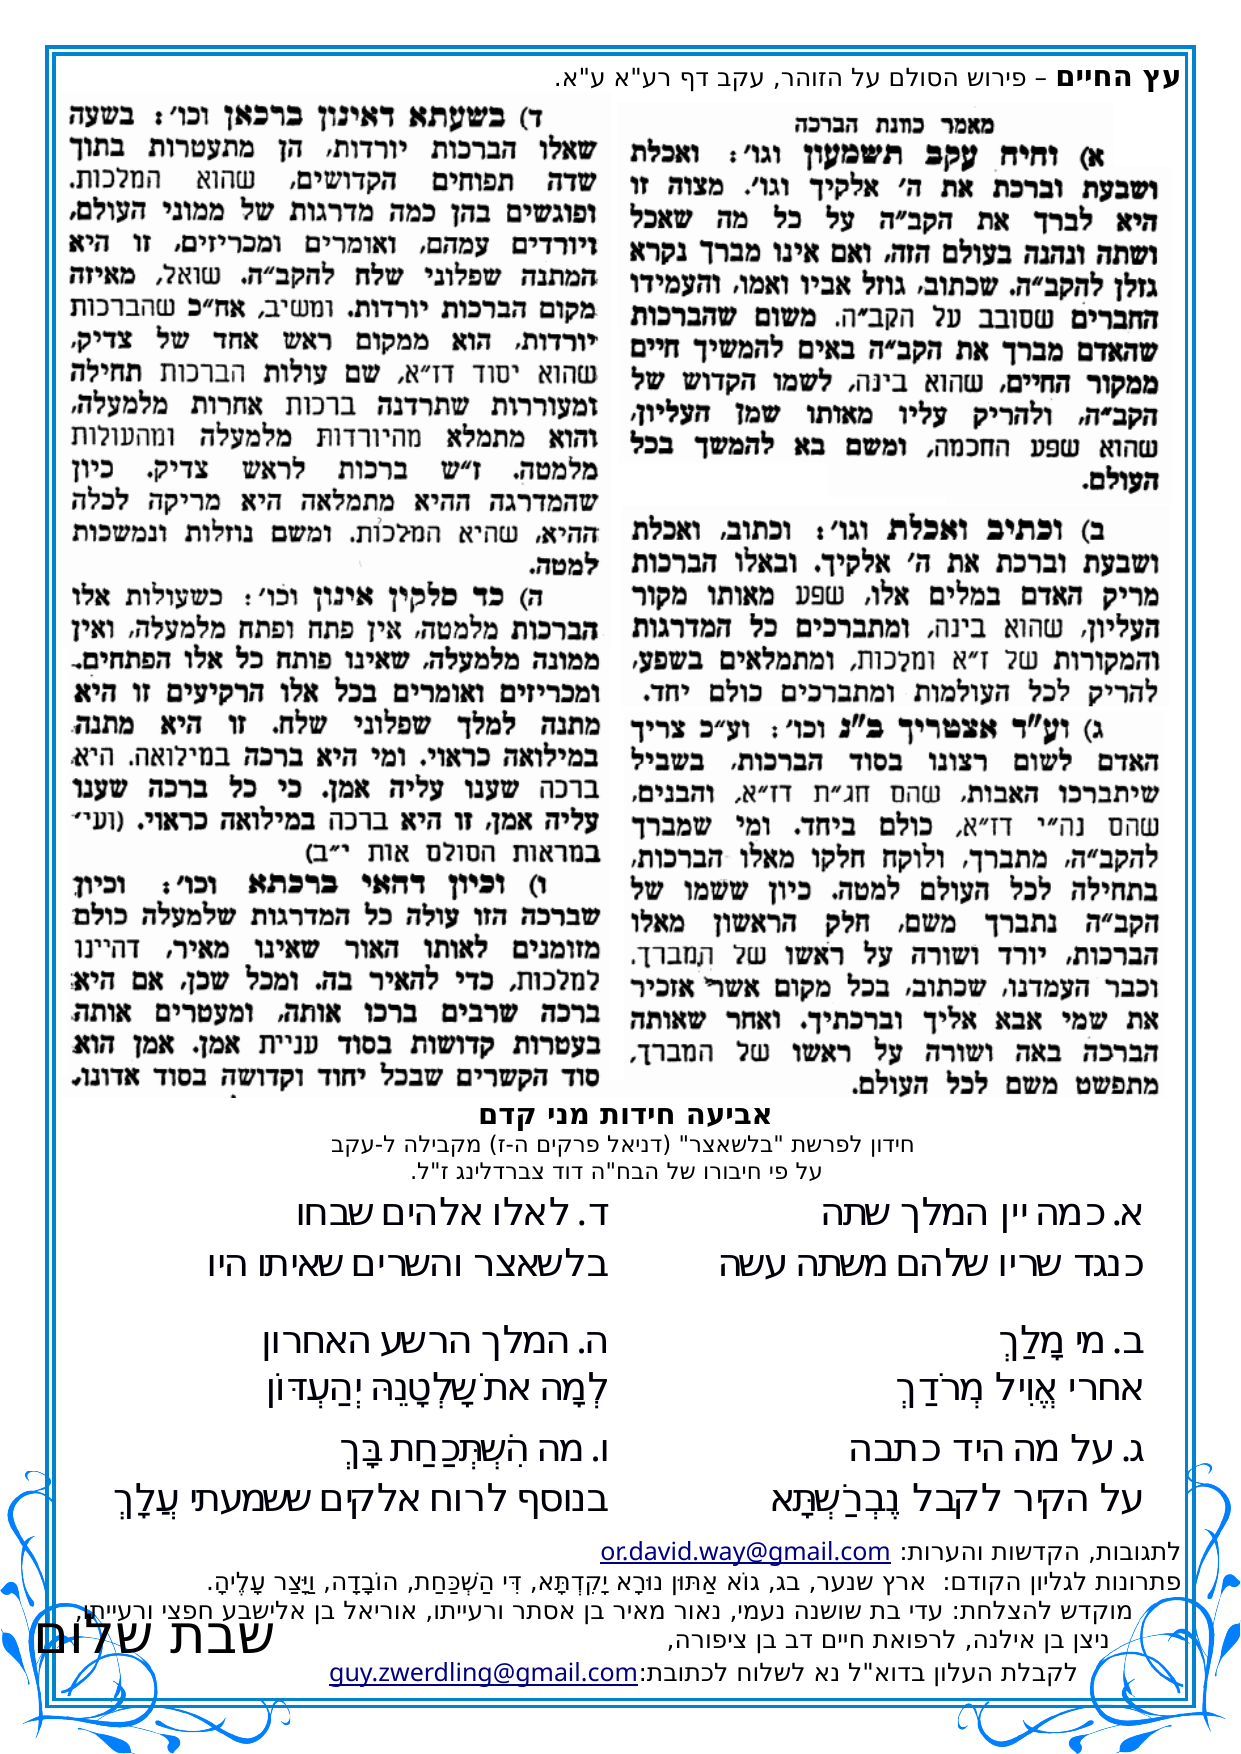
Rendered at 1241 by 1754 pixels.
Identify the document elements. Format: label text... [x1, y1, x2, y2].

list פתרונות לגליון הקודם: ארץ שנער, בג, גוֹא אַתּוּן נוּרָא יָקִדְתָּא, דִּי הַשְׁכַּחַת, הוֹבָדָה, וַיָּצַר עָלֶיהָ. [291, 1567, 957, 1597]
picture [0, 1471, 291, 1754]
list לתגובות, הקדשות והערות: or.david.way@gmail.com [59, 1185, 1182, 1567]
picture [957, 1463, 1192, 1705]
list לקבלת העלון בדוא"ל נא לשלוח לכתובת:guy.zwerdling@gmail.com [291, 1655, 957, 1689]
list ניצן בן אילנה, לרפואת חיים דב בן ציפורה, [291, 1626, 957, 1655]
text חידון לפרשת "בלשאצר" (דניאל פרקים ה-ז) מקבילה ל-עקב [59, 1132, 1185, 1158]
picture [957, 1463, 1241, 1754]
picture [957, 1578, 962, 1588]
list מוקדש להצלחת: עדי בת שושנה נעמי, נאור מאיר בן אסתר ורעייתו, אוריאל בן אלישבע חפצי ורעייתו, [291, 1597, 957, 1626]
list עץ החיים – פירוש הסולם על הזוהר, עקב דף רע"א ע"א. [59, 59, 1182, 92]
picture [49, 1653, 291, 1705]
picture [56, 1471, 291, 1698]
list אביעה חידות מני קדם [59, 1098, 1182, 1132]
picture [957, 1463, 1185, 1698]
list על פי חיבורו של הבח"ה דוד צברדלינג ז"ל. [59, 1158, 1182, 1185]
picture [58, 92, 1182, 1098]
